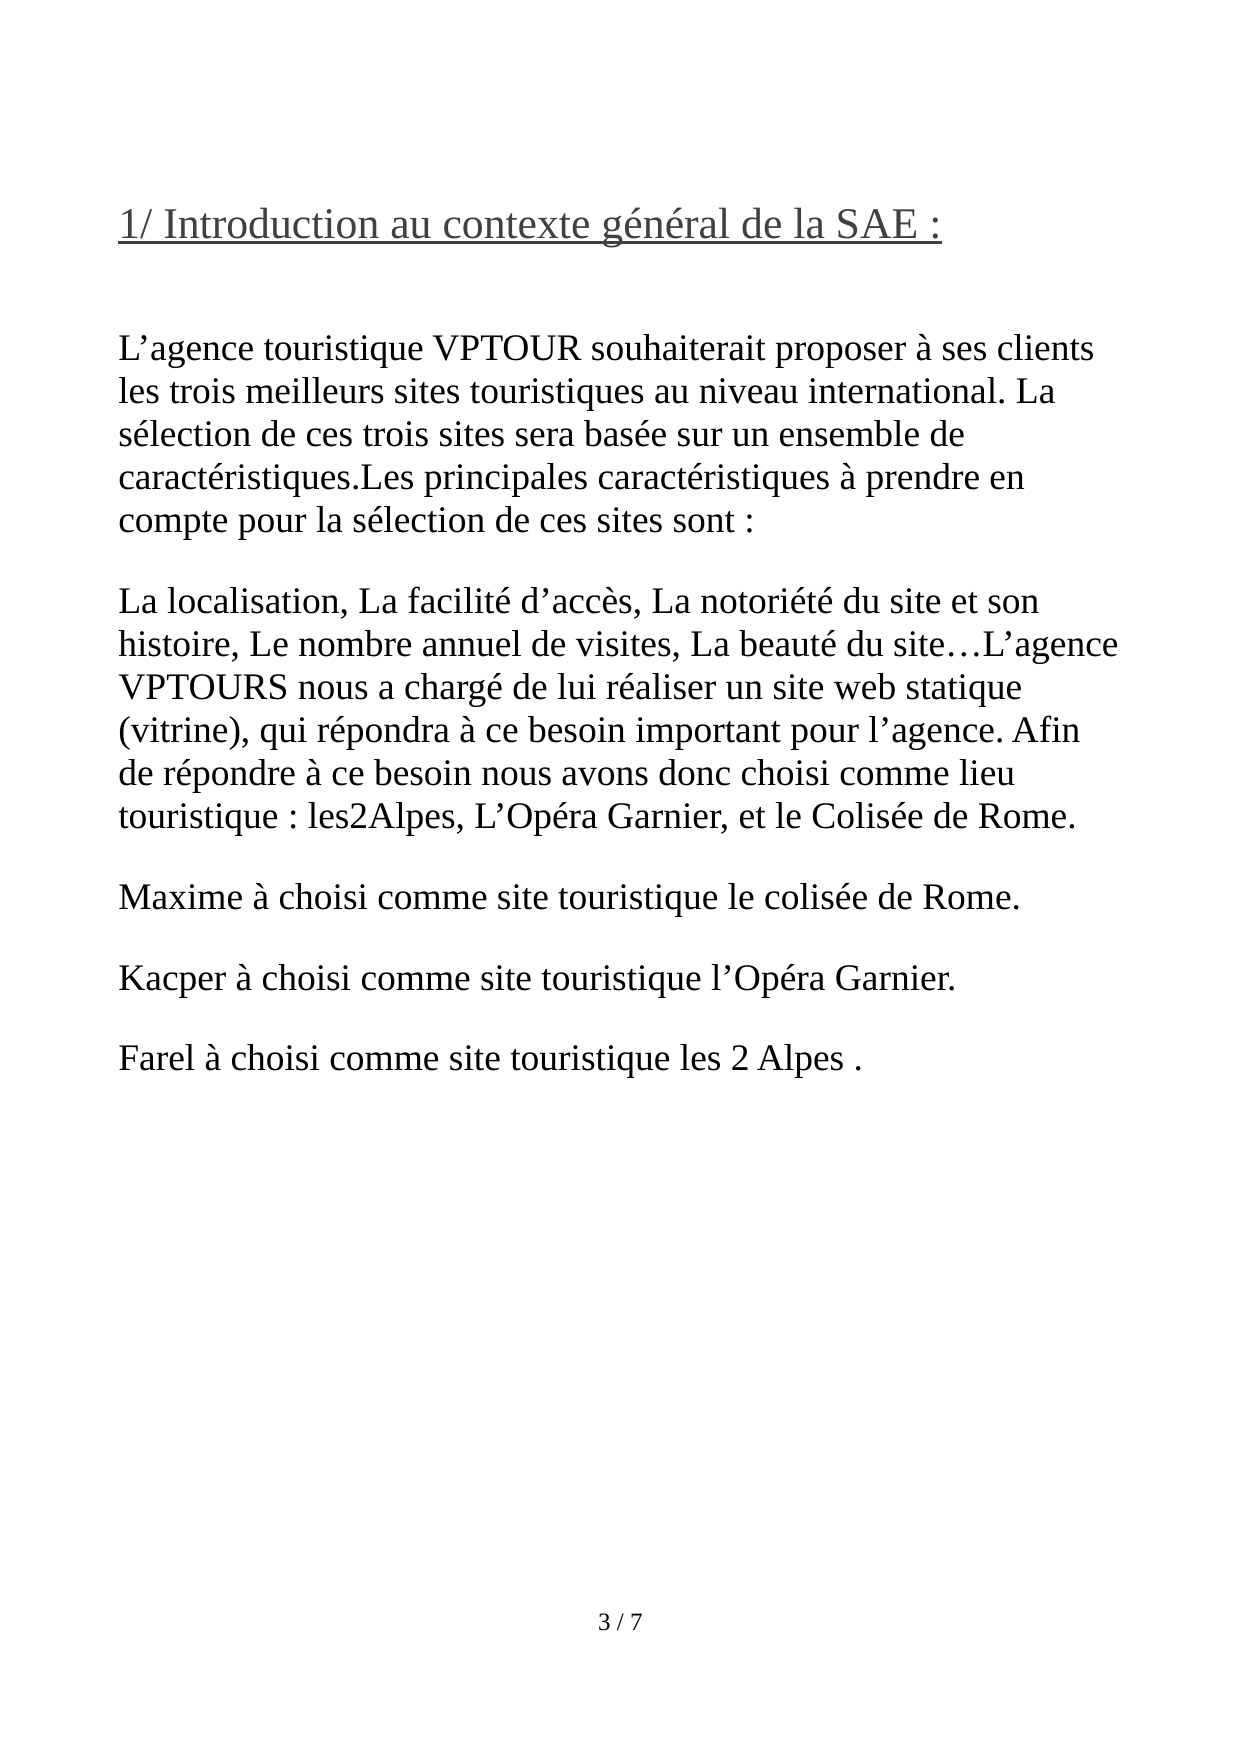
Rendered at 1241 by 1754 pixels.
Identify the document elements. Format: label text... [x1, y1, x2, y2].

text L’agence touristique VPTOUR souhaiterait proposer à ses clients les trois meilleurs sites touristiques au niveau international. La sélection de ces trois sites sera basée sur un ensemble de caractéristiques.Les principales caractéristiques à prendre en compte pour la sélection de ces sites sont : [118, 325, 1122, 541]
text Farel à choisi comme site touristique les 2 Alpes . [118, 1036, 1122, 1079]
text Maxime à choisi comme site touristique le colisée de Rome. [118, 874, 1122, 917]
text Kacper à choisi comme site touristique l’Opéra Garnier. [118, 955, 1122, 998]
text La localisation, La facilité d’accès, La notoriété du site et son histoire, Le nombre annuel de visites, La beauté du site…L’agence VPTOURS nous a chargé de lui réaliser un site web statique (vitrine), qui répondra à ce besoin important pour l’agence. Afin de répondre à ce besoin nous avons donc choisi comme lieu touristique : les2Alpes, L’Opéra Garnier, et le Colisée de Rome. [118, 578, 1122, 837]
subtitle 1/ Introduction au contexte général de la SAE : [118, 198, 1122, 248]
